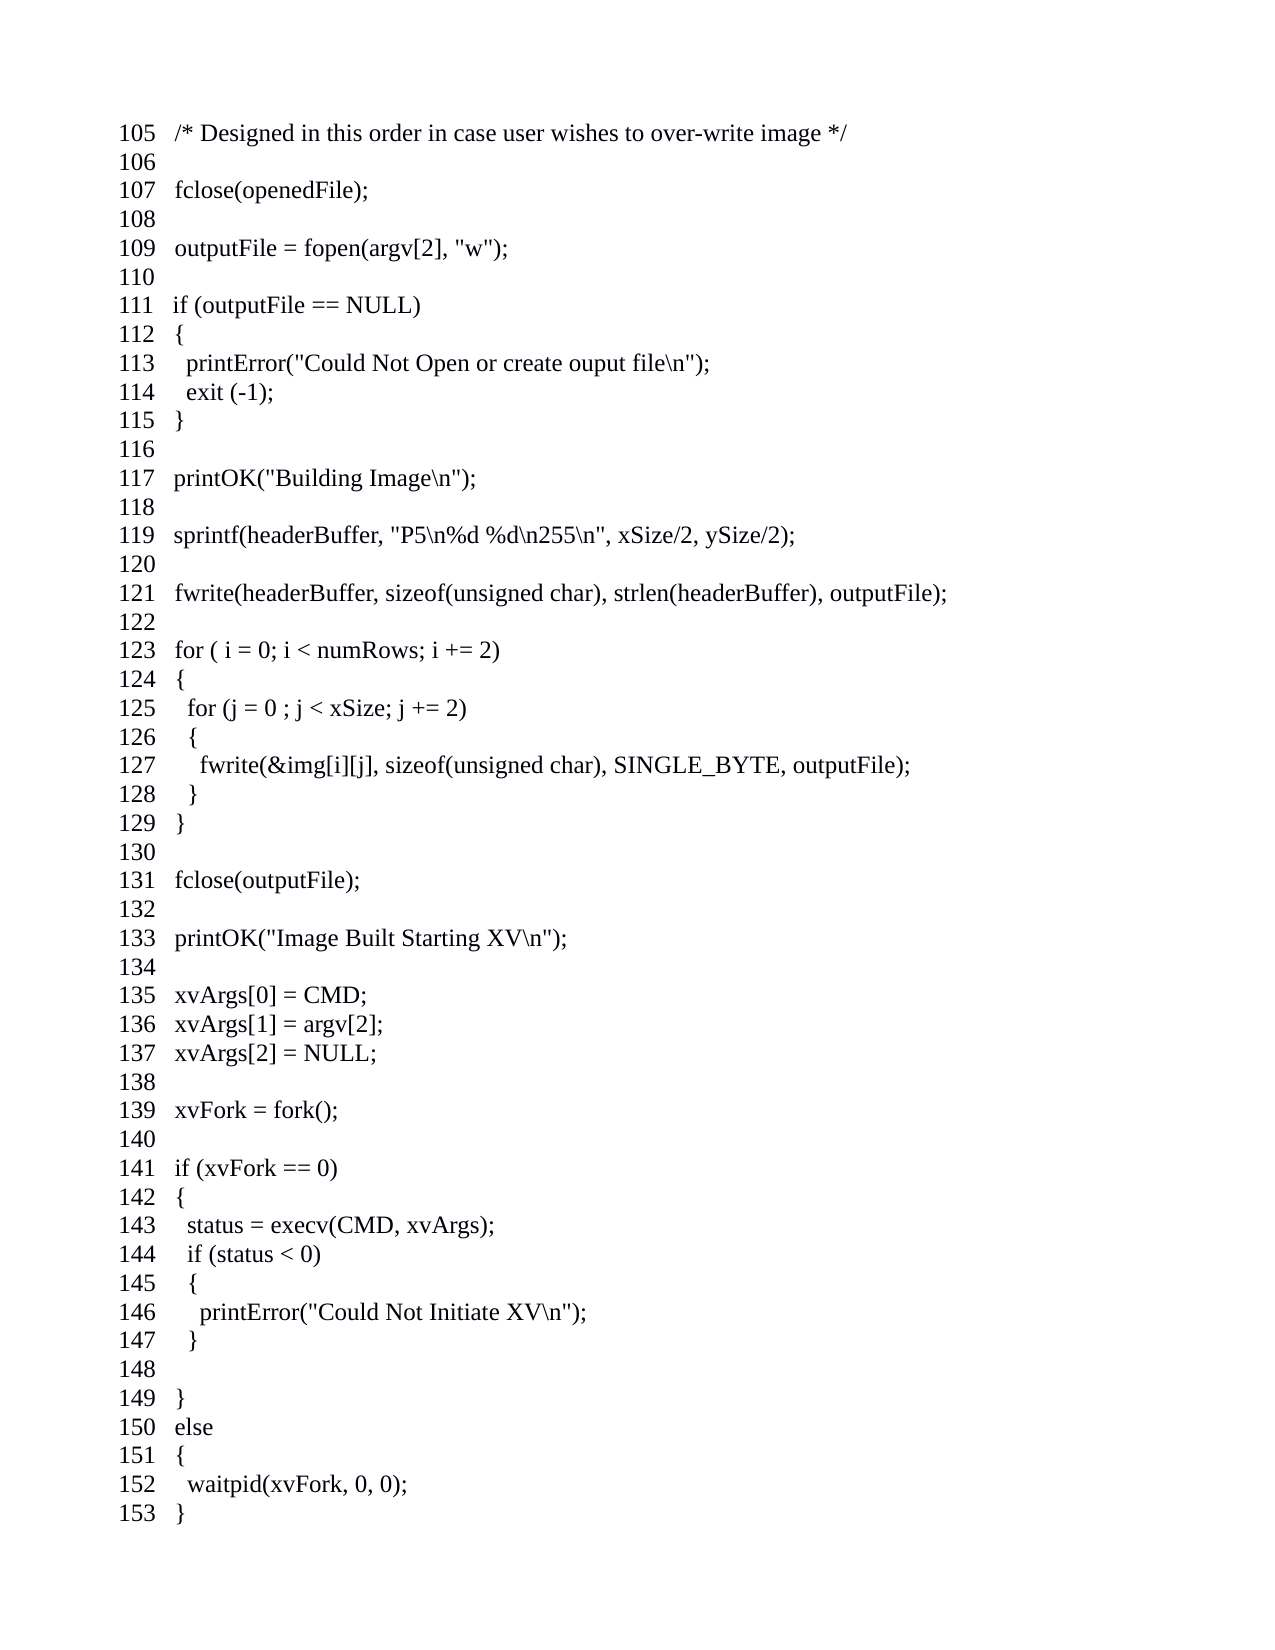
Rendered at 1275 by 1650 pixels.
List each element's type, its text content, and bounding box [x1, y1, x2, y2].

text 118 [118, 492, 1157, 521]
text 150 else [118, 1412, 1157, 1441]
text 142 { [118, 1182, 1157, 1211]
text 134 [118, 952, 1157, 981]
text 113 printError("Could Not Open or create ouput file\n"); [118, 348, 1157, 377]
text 120 [118, 549, 1157, 578]
text 124 { [118, 664, 1157, 693]
text 111 if (outputFile == NULL) [118, 291, 1157, 319]
text 107 fclose(openedFile); [118, 176, 1157, 204]
text 130 [118, 837, 1157, 866]
text 116 [118, 434, 1157, 463]
text 149 } [118, 1383, 1157, 1412]
text 145 { [118, 1268, 1157, 1297]
text 109 outputFile = fopen(argv[2], "w"); [118, 233, 1157, 262]
text 123 for ( i = 0; i < numRows; i += 2) [118, 636, 1157, 664]
text 140 [118, 1124, 1157, 1153]
text 112 { [118, 319, 1157, 348]
text 144 if (status < 0) [118, 1239, 1157, 1268]
text 129 } [118, 808, 1157, 837]
text 108 [118, 204, 1157, 233]
text 153 } [118, 1498, 1157, 1527]
text 117 printOK("Building Image\n"); [118, 463, 1157, 492]
text 106 [118, 147, 1157, 176]
text 126 { [118, 722, 1157, 751]
text 151 { [118, 1441, 1157, 1469]
text 146 printError("Could Not Initiate XV\n"); [118, 1297, 1157, 1326]
text 122 [118, 607, 1157, 636]
text 128 } [118, 779, 1157, 808]
text 148 [118, 1354, 1157, 1383]
text 119 sprintf(headerBuffer, "P5\n%d %d\n255\n", xSize/2, ySize/2); [118, 521, 1157, 549]
text 143 status = execv(CMD, xvArgs); [118, 1211, 1157, 1239]
text 121 fwrite(headerBuffer, sizeof(unsigned char), strlen(headerBuffer), outputFile); [118, 578, 1157, 607]
text 114 exit (-1); [118, 377, 1157, 406]
text 152 waitpid(xvFork, 0, 0); [118, 1469, 1157, 1498]
text 110 [118, 262, 1157, 291]
text 127 fwrite(&img[i][j], sizeof(unsigned char), SINGLE_BYTE, outputFile); [118, 751, 1157, 779]
text 141 if (xvFork == 0) [118, 1153, 1157, 1182]
text 133 printOK("Image Built Starting XV\n"); [118, 923, 1157, 952]
text 105 /* Designed in this order in case user wishes to over-write image */ [118, 118, 1157, 147]
text 147 } [118, 1326, 1157, 1354]
text 125 for (j = 0 ; j < xSize; j += 2) [118, 693, 1157, 722]
text 135 xvArgs[0] = CMD; [118, 981, 1157, 1009]
text 138 [118, 1067, 1157, 1096]
text 139 xvFork = fork(); [118, 1096, 1157, 1124]
text 131 fclose(outputFile); [118, 866, 1157, 894]
text 132 [118, 894, 1157, 923]
text 136 xvArgs[1] = argv[2]; [118, 1009, 1157, 1038]
text 115 } [118, 406, 1157, 434]
text 137 xvArgs[2] = NULL; [118, 1038, 1157, 1067]
